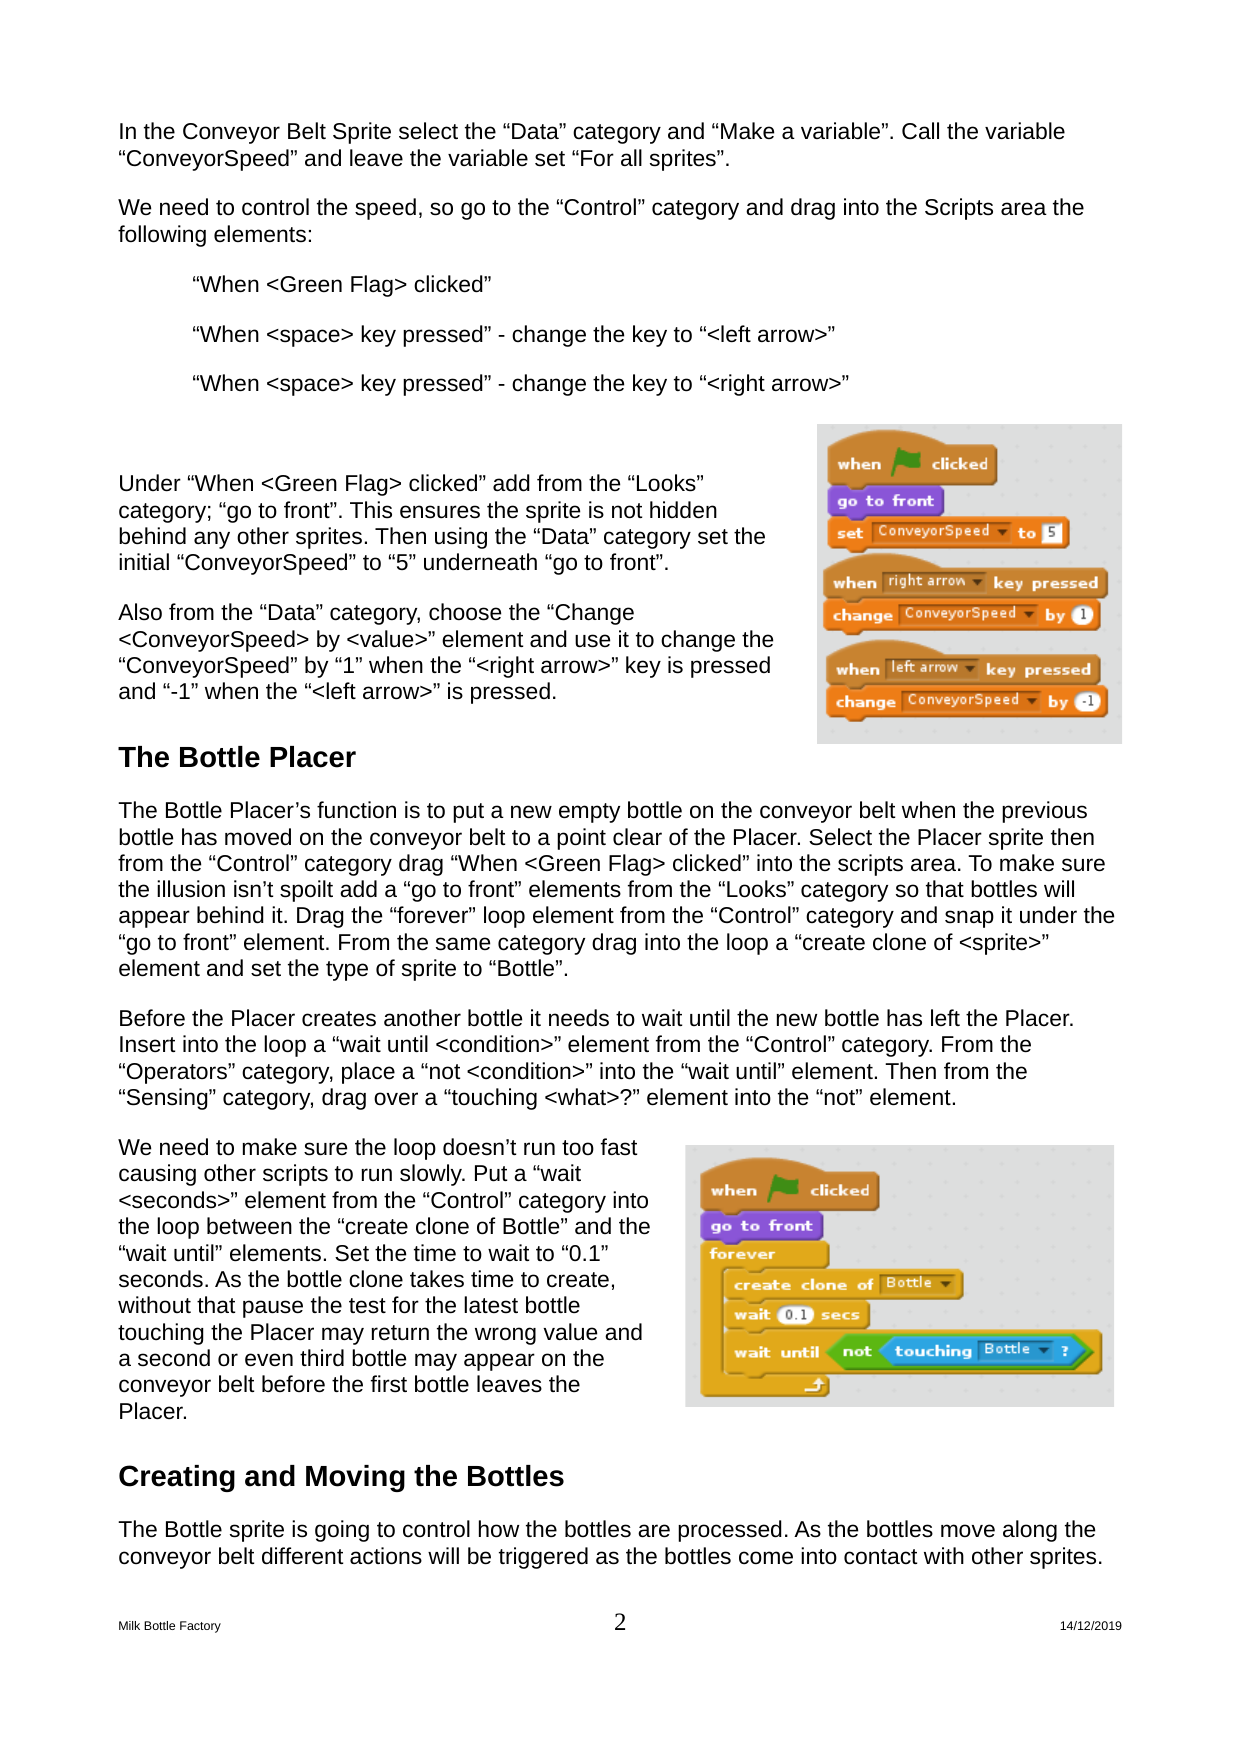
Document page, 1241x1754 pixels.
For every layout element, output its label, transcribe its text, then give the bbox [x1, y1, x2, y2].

text We need to control the speed, so go to the “Control” category and drag into the Scripts area the following elements: [118, 194, 1122, 247]
subtitle The Bottle Placer [118, 740, 1122, 773]
text In the Conveyor Belt Sprite select the “Data” category and “Make a variable”. Call the variable “ConveyorSpeed” and leave the variable set “For all sprites”. [118, 118, 1122, 171]
text Also from the “Data” category, choose the “Change <ConveyorSpeed> by <value>” element and use it to change the “ConveyorSpeed” by “1” when the “<right arrow>” key is pressed and “-1” when the “<left arrow>” is pressed. [118, 599, 817, 704]
text “When <space> key pressed” - change the key to “<left arrow>” [118, 321, 1122, 347]
text Under “When <Green Flag> clicked” add from the “Looks” category; “go to front”. This ensures the sprite is not hidden behind any other sprites. Then using the “Data” category set the initial “ConveyorSpeed” to “5” underneath “go to front”. [118, 470, 817, 576]
picture [685, 1145, 1115, 1407]
text “When <Green Flag> clicked” [118, 271, 1122, 297]
picture [817, 424, 1123, 744]
text Before the Placer creates another bottle it needs to wait until the new bottle has left the Placer. Insert into the loop a “wait until <condition>” element from the “Control” category. From the “Operators” category, place a “not <condition>” into the “wait until” element. Then from the “Sensing” category, drag over a “touching <what>?” element into the “not” element. [118, 1005, 1122, 1111]
text The Bottle Placer’s function is to put a new empty bottle on the conveyor belt when the previous bottle has moved on the conveyor belt to a point clear of the Placer. Select the Placer sprite then from the “Control” category drag “When <Green Flag> clicked” into the scripts area. To make sure the illusion isn’t spoilt add a “go to front” elements from the “Looks” category so that bottles will appear behind it. Drag the “forever” loop element from the “Control” category and snap it under the “go to front” element. From the same category drag into the loop a “create clone of <sprite>” element and set the type of sprite to “Bottle”. [118, 797, 1122, 982]
text The Bottle sprite is going to control how the bottles are processed. As the bottles move along the conveyor belt different actions will be triggered as the bottles come into contact with other sprites. [118, 1516, 1122, 1569]
text “When <space> key pressed” - change the key to “<right arrow>” [118, 370, 1122, 397]
subtitle Creating and Moving the Bottles [118, 1459, 1122, 1493]
text We need to make sure the loop doesn’t run too fast causing other scripts to run slowly. Put a “wait <seconds>” element from the “Control” category into the loop between the “create clone of Bottle” and the “wait until” elements. Set the time to wait to “0.1” seconds. As the bottle clone takes time to create, without that pause the test for the latest bottle touching the Placer may return the wrong value and a second or even third bottle may appear on the conveyor belt before the first bottle leaves the Placer. [118, 1134, 1122, 1424]
